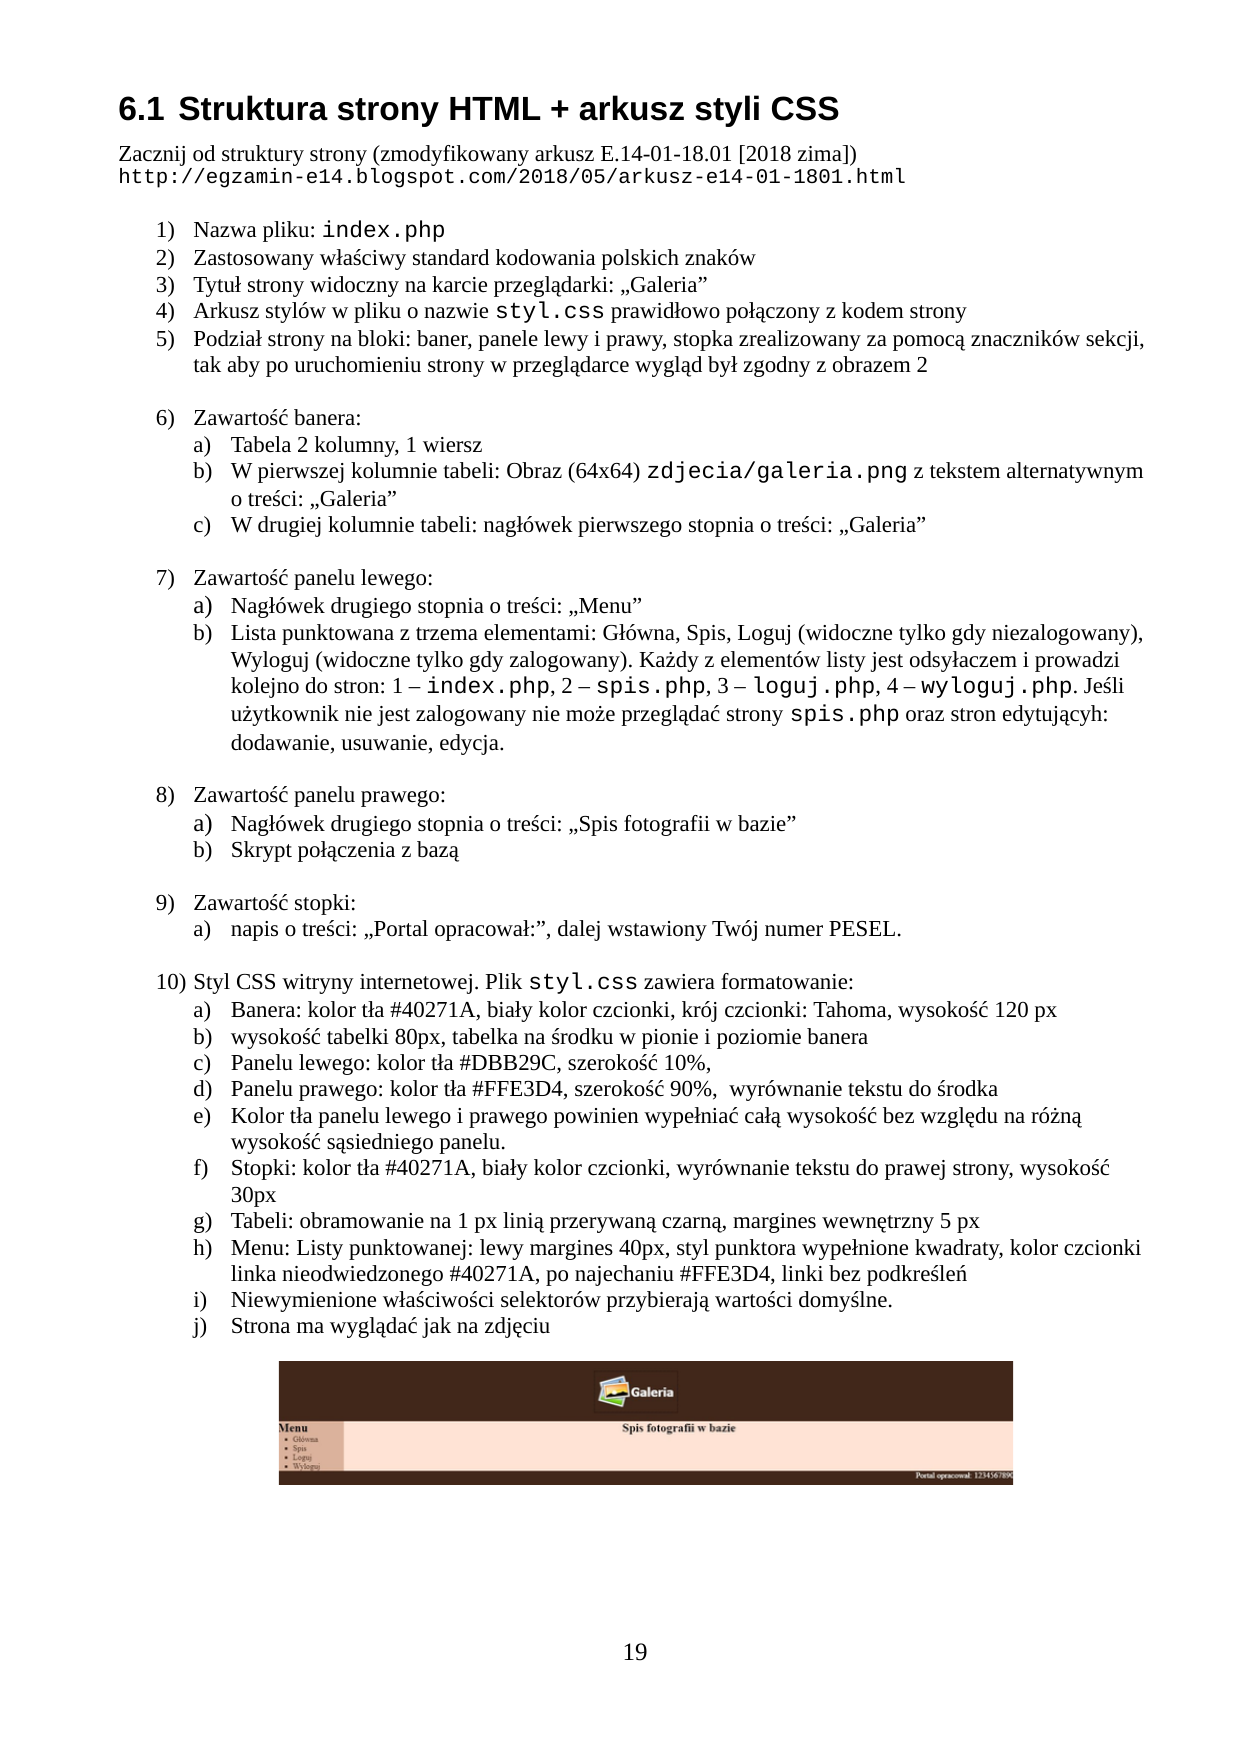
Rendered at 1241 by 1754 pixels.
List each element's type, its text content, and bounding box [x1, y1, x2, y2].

list Stopki: kolor tła #40271A, biały kolor czcionki, wyrównanie tekstu do prawej strony, wysokość 30px [193, 1154, 1152, 1207]
list Menu: Listy punktowanej: lewy margines 40px, styl punktora wypełnione kwadraty, kolor czcionki linka nieodwiedzonego #40271A, po najechaniu #FFE3D4, linki bez podkreśleń [193, 1233, 1152, 1286]
list Tytuł strony widoczny na karcie przeglądarki: „Galeria” [156, 271, 1152, 297]
text http://egzamin-e14.blogspot.com/2018/05/arkusz-e14-01-1801.html [118, 166, 1152, 190]
list Lista punktowana z trzema elementami: Główna, Spis, Loguj (widoczne tylko gdy niezalogowany), Wyloguj (widoczne tylko gdy zalogowany). Każdy z elementów listy jest odsyłaczem i prowadzi kolejno do stron: 1 – index.php, 2 – spis.php, 3 – loguj.php, 4 – wyloguj.php. Jeśli użytkownik nie jest zalogowany nie może przeglądać strony spis.php oraz stron edytującyh: dodawanie, usuwanie, edycja. [193, 619, 1152, 755]
list Panelu lewego: kolor tła #DBB29C, szerokość 10%, [193, 1049, 1152, 1075]
list W pierwszej kolumnie tabeli: Obraz (64x64) zdjecia/galeria.png z tekstem alternatywnym o treści: „Galeria” [193, 457, 1152, 512]
list Tabela 2 kolumny, 1 wiersz [193, 431, 1152, 457]
list Zawartość banera: [156, 404, 1152, 431]
list wysokość tabelki 80px, tabelka na środku w pionie i poziomie banera [193, 1023, 1152, 1049]
list Niewymienione właściwości selektorów przybierają wartości domyślne. [193, 1286, 1152, 1313]
list Kolor tła panelu lewego i prawego powinien wypełniać całą wysokość bez względu na różną wysokość sąsiedniego panelu. [193, 1102, 1152, 1154]
list Banera: kolor tła #40271A, biały kolor czcionki, krój czcionki: Tahoma, wysokość 120 px [193, 996, 1152, 1023]
list napis o treści: „Portal opracował:”, dalej wstawiony Twój numer PESEL. [193, 915, 1152, 942]
list Skrypt połączenia z bazą [193, 836, 1152, 863]
list Arkusz stylów w pliku o nazwie styl.css prawidłowo połączony z kodem strony [156, 297, 1152, 325]
subtitle Struktura strony HTML + arkusz styli CSS [118, 88, 1152, 127]
list Zawartość stopki: [156, 889, 1152, 915]
list Nazwa pliku: index.php [156, 216, 1152, 244]
list Zawartość panelu lewego: [156, 564, 1152, 591]
list Zastosowany właściwy standard kodowania polskich znaków [156, 244, 1152, 271]
list W drugiej kolumnie tabeli: nagłówek pierwszego stopnia o treści: „Galeria” [193, 512, 1152, 538]
list Tabeli: obramowanie na 1 px linią przerywaną czarną, margines wewnętrzny 5 px [193, 1207, 1152, 1233]
text Zacznij od struktury strony (zmodyfikowany arkusz E.14-01-18.01 [2018 zima]) [118, 140, 1152, 166]
list Podział strony na bloki: baner, panele lewy i prawy, stopka zrealizowany za pomocą znaczników sekcji, tak aby po uruchomieniu strony w przeglądarce wygląd był zgodny z obrazem 2 [156, 325, 1152, 378]
list Nagłówek drugiego stopnia o treści: „Spis fotografii w bazie” [193, 808, 1152, 836]
list Strona ma wyglądać jak na zdjęciu [193, 1313, 1152, 1339]
list Zawartość panelu prawego: [156, 781, 1152, 808]
list Nagłówek drugiego stopnia o treści: „Menu” [193, 591, 1152, 619]
list Styl CSS witryny internetowej. Plik styl.css zawiera formatowanie: [156, 968, 1152, 996]
picture [278, 1361, 1014, 1485]
list Panelu prawego: kolor tła #FFE3D4, szerokość 90%, wyrównanie tekstu do środka [193, 1075, 1152, 1102]
